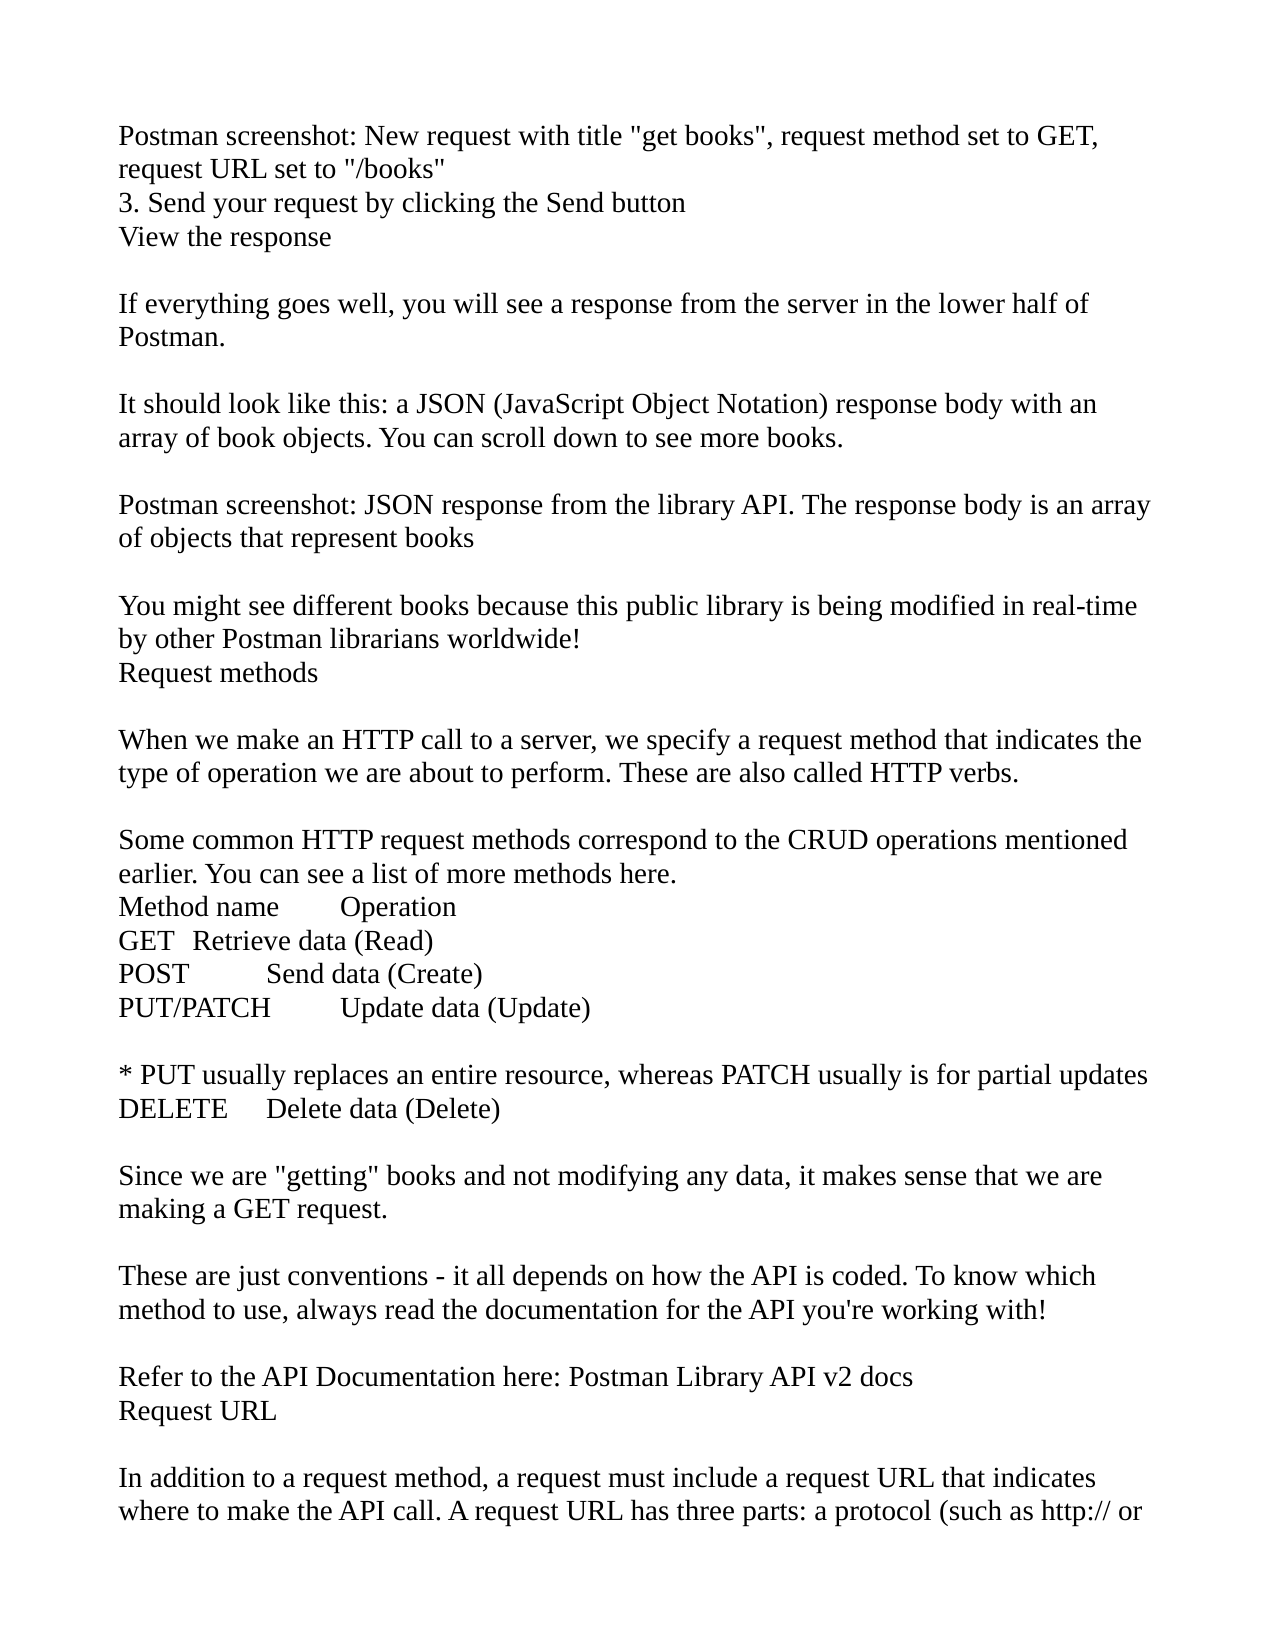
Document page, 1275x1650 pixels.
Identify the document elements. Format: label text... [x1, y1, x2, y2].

text 3. Send your request by clicking the Send button [118, 185, 1157, 219]
text In addition to a request method, a request must include a request URL that indicates where to make the API call. A request URL has three parts: a protocol (such as http:// or [118, 1460, 1157, 1527]
text Postman screenshot: JSON response from the library API. The response body is an array of objects that represent books [118, 487, 1157, 554]
text If everything goes well, you will see a response from the server in the lower half of Postman. [118, 286, 1157, 353]
text Method name Operation [118, 889, 1157, 923]
text Some common HTTP request methods correspond to the CRUD operations mentioned earlier. You can see a list of more methods here. [118, 822, 1157, 889]
text POST Send data (Create) [118, 957, 1157, 990]
text Request URL [118, 1393, 1157, 1426]
text Postman screenshot: New request with title "get books", request method set to GET, request URL set to "/books" [118, 118, 1157, 185]
text Since we are "getting" books and not modifying any data, it makes sense that we are making a GET request. [118, 1158, 1157, 1225]
text DELETE Delete data (Delete) [118, 1091, 1157, 1124]
text Refer to the API Documentation here: Postman Library API v2 docs [118, 1359, 1157, 1393]
text * PUT usually replaces an entire resource, whereas PATCH usually is for partial updates [118, 1057, 1157, 1091]
text View the response [118, 219, 1157, 252]
text You might see different books because this public library is being modified in real-time by other Postman librarians worldwide! [118, 588, 1157, 655]
text Request methods [118, 655, 1157, 688]
text PUT/PATCH Update data (Update) [118, 990, 1157, 1024]
text GET Retrieve data (Read) [118, 923, 1157, 957]
text When we make an HTTP call to a server, we specify a request method that indicates the type of operation we are about to perform. These are also called HTTP verbs. [118, 722, 1157, 789]
text It should look like this: a JSON (JavaScript Object Notation) response body with an array of book objects. You can scroll down to see more books. [118, 386, 1157, 453]
text These are just conventions - it all depends on how the API is coded. To know which method to use, always read the documentation for the API you're working with! [118, 1258, 1157, 1326]
